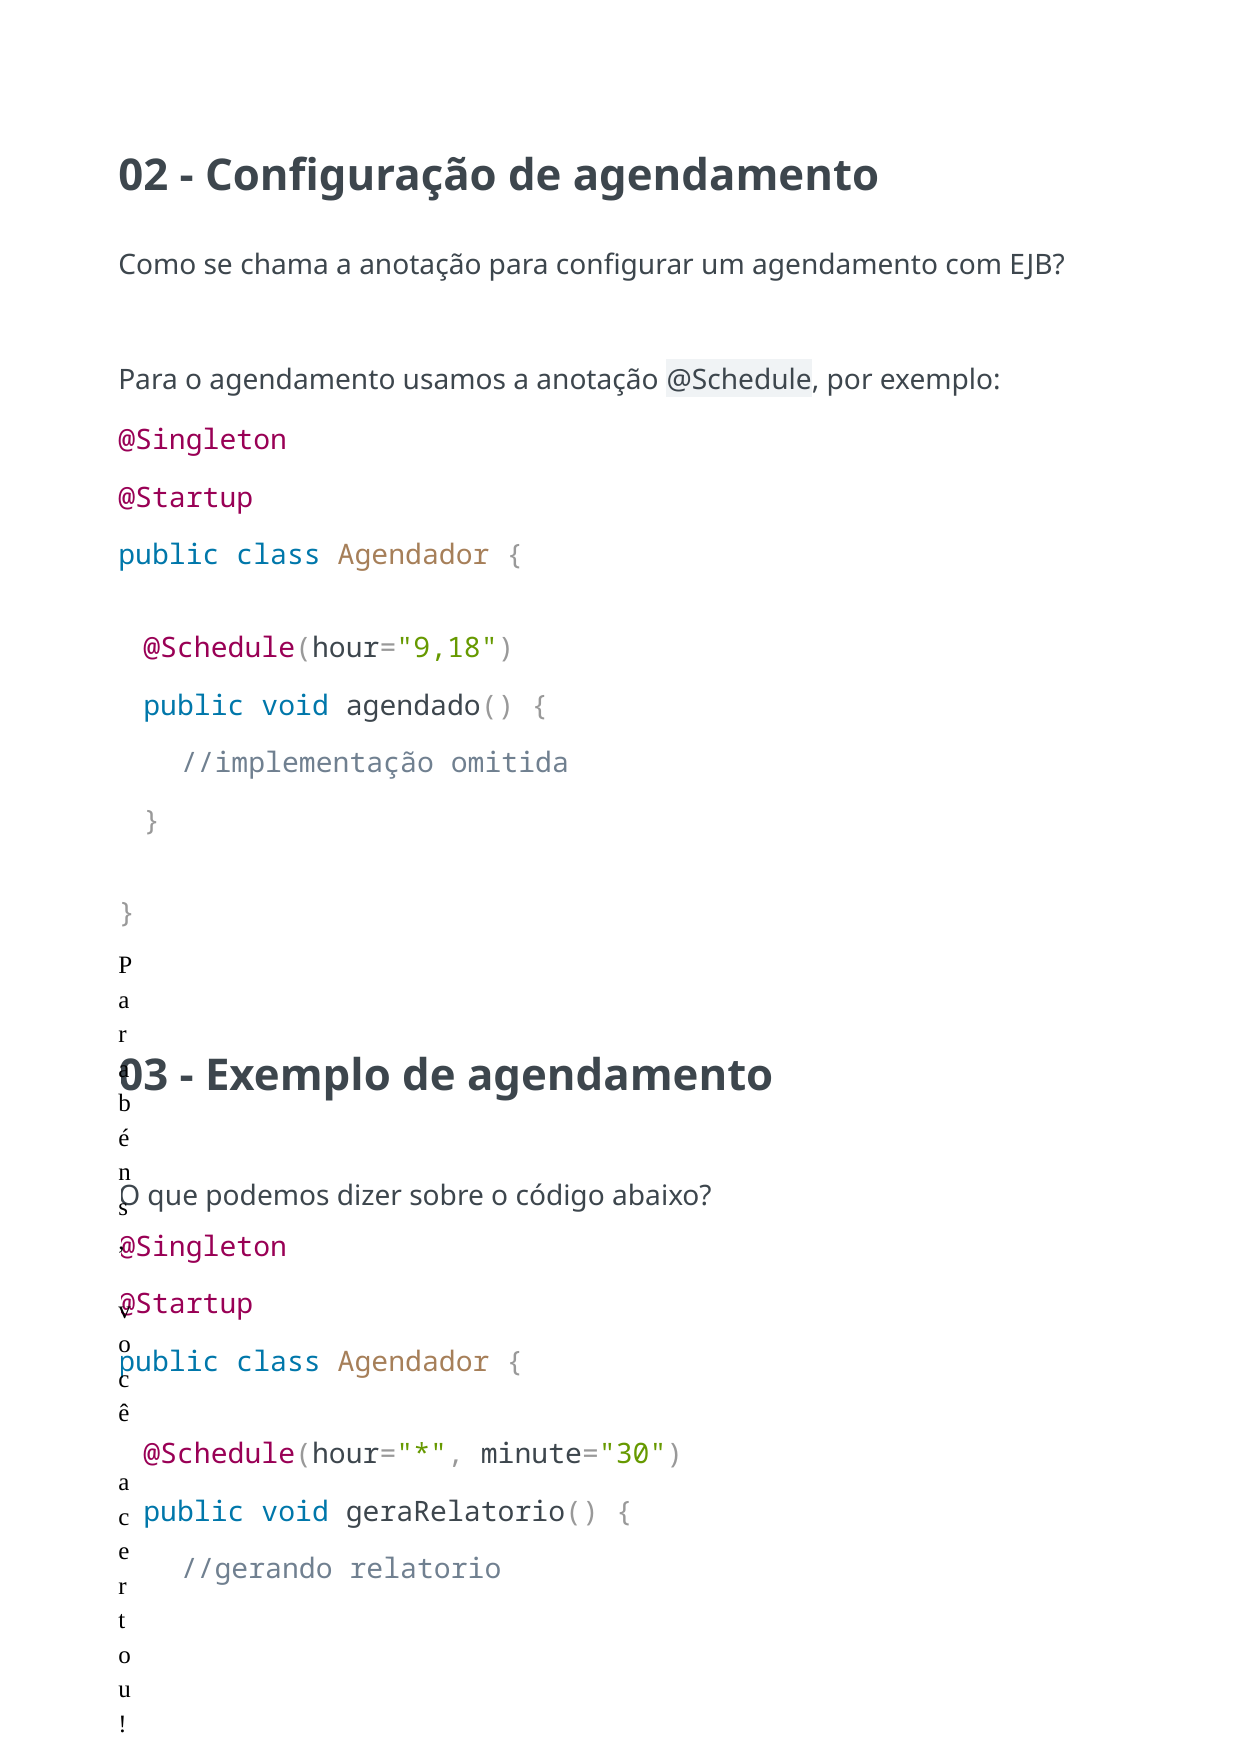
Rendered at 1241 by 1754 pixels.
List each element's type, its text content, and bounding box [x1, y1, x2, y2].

text public class Agendador { [121, 1341, 1122, 1379]
text @Schedule(hour="9,18") [118, 627, 1122, 666]
text public void agendado() { [118, 685, 1122, 723]
text Para o agendamento usamos a anotação @Schedule, por exemplo: [118, 359, 1122, 397]
text @Singleton [121, 1226, 1122, 1264]
text } [118, 800, 1122, 838]
text Como se chama a anotação para configurar um agendamento com EJB? [118, 244, 1122, 282]
text //implementação omitida [118, 742, 1122, 781]
text @Startup [121, 1283, 1122, 1322]
text @Schedule(hour="*", minute="30") [121, 1434, 1122, 1472]
text //gerando relatorio [121, 1549, 1122, 1587]
text public class Agendador { [118, 534, 1122, 573]
text } [118, 893, 1122, 931]
text @Singleton [118, 419, 1122, 458]
text @Startup [118, 477, 1122, 515]
subtitle 02 - Configuração de agendamento [118, 143, 1122, 203]
subtitle 03 - Exemplo de agendamento [121, 1044, 1122, 1103]
text public void geraRelatorio() { [121, 1491, 1122, 1530]
subtitle O que podemos dizer sobre o código abaixo? [121, 1175, 1122, 1213]
